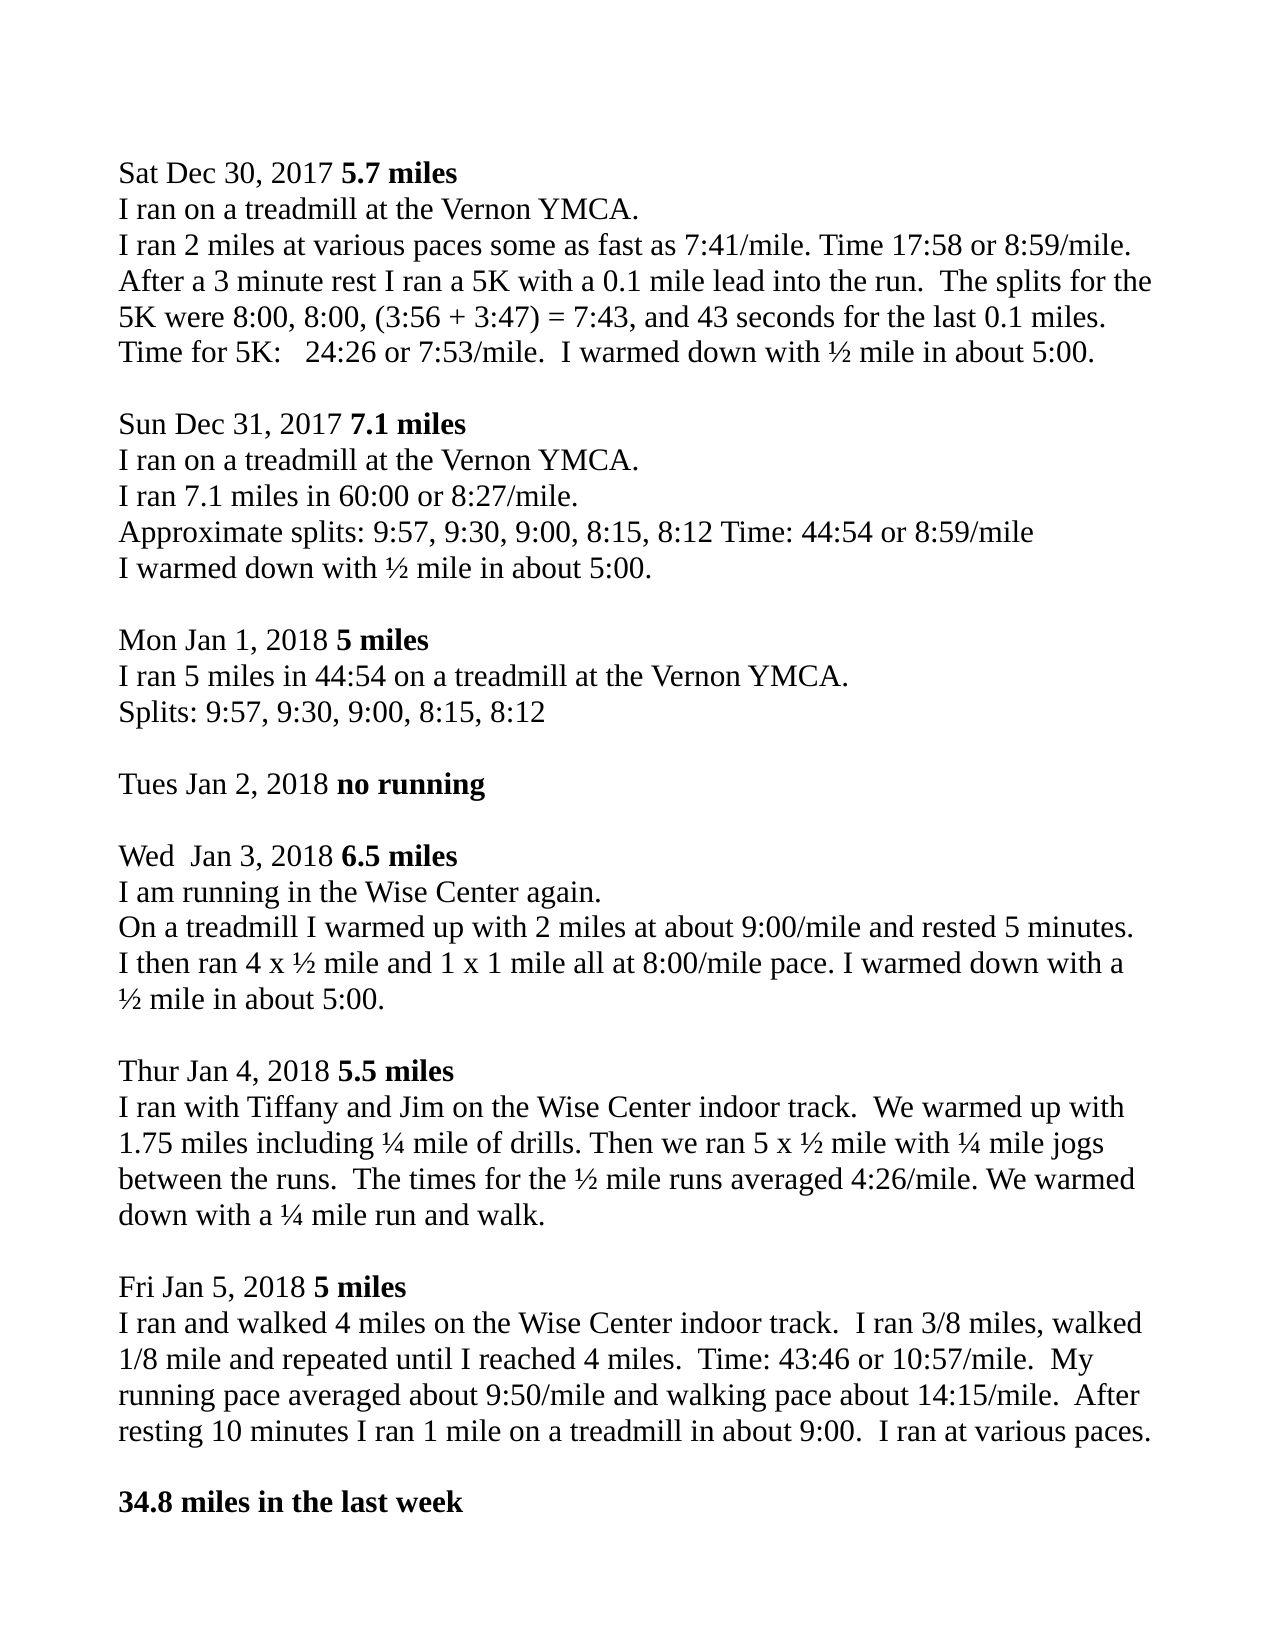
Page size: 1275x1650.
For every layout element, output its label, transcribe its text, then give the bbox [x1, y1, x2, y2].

text I ran and walked 4 miles on the Wise Center indoor track. I ran 3/8 miles, walked 1/8 mile and repeated until I reached 4 miles. Time: 43:46 or 10:57/mile. My running pace averaged about 9:50/mile and walking pace about 14:15/mile. After resting 10 minutes I ran 1 mile on a treadmill in about 9:00. I ran at various paces. [118, 1304, 1161, 1448]
text Sun Dec 31, 2017 7.1 miles [118, 406, 1161, 442]
text ½ mile in about 5:00. [118, 981, 1161, 1017]
text 34.8 miles in the last week [118, 1484, 1161, 1520]
text I ran 5 miles in 44:54 on a treadmill at the Vernon YMCA. [118, 657, 1161, 693]
text I ran 2 miles at various paces some as fast as 7:41/mile. Time 17:58 or 8:59/mile. [118, 226, 1161, 262]
text Sat Dec 30, 2017 5.7 miles [118, 154, 1161, 190]
text I ran with Tiffany and Jim on the Wise Center indoor track. We warmed up with 1.75 miles including ¼ mile of drills. Then we ran 5 x ½ mile with ¼ mile jogs between the runs. The times for the ½ mile runs averaged 4:26/mile. We warmed down with a ¼ mile run and walk. [118, 1088, 1161, 1232]
text Splits: 9:57, 9:30, 9:00, 8:15, 8:12 [118, 693, 1161, 729]
text I ran 7.1 miles in 60:00 or 8:27/mile. [118, 477, 1161, 513]
text Thur Jan 4, 2018 5.5 miles [118, 1052, 1161, 1088]
text I warmed down with ½ mile in about 5:00. [118, 549, 1161, 585]
text I ran on a treadmill at the Vernon YMCA. [118, 190, 1161, 226]
text Mon Jan 1, 2018 5 miles [118, 621, 1161, 657]
text After a 3 minute rest I ran a 5K with a 0.1 mile lead into the run. The splits for the 5K were 8:00, 8:00, (3:56 + 3:47) = 7:43, and 43 seconds for the last 0.1 miles. [118, 262, 1161, 334]
text Fri Jan 5, 2018 5 miles [118, 1268, 1161, 1304]
text I ran on a treadmill at the Vernon YMCA. [118, 442, 1161, 477]
text On a treadmill I warmed up with 2 miles at about 9:00/mile and rested 5 minutes. [118, 909, 1161, 945]
text Tues Jan 2, 2018 no running [118, 765, 1161, 801]
text Approximate splits: 9:57, 9:30, 9:00, 8:15, 8:12 Time: 44:54 or 8:59/mile [118, 513, 1161, 549]
text Wed Jan 3, 2018 6.5 miles [118, 837, 1161, 873]
text I then ran 4 x ½ mile and 1 x 1 mile all at 8:00/mile pace. I warmed down with a [118, 945, 1161, 981]
text Time for 5K: 24:26 or 7:53/mile. I warmed down with ½ mile in about 5:00. [118, 334, 1161, 370]
text I am running in the Wise Center again. [118, 873, 1161, 909]
